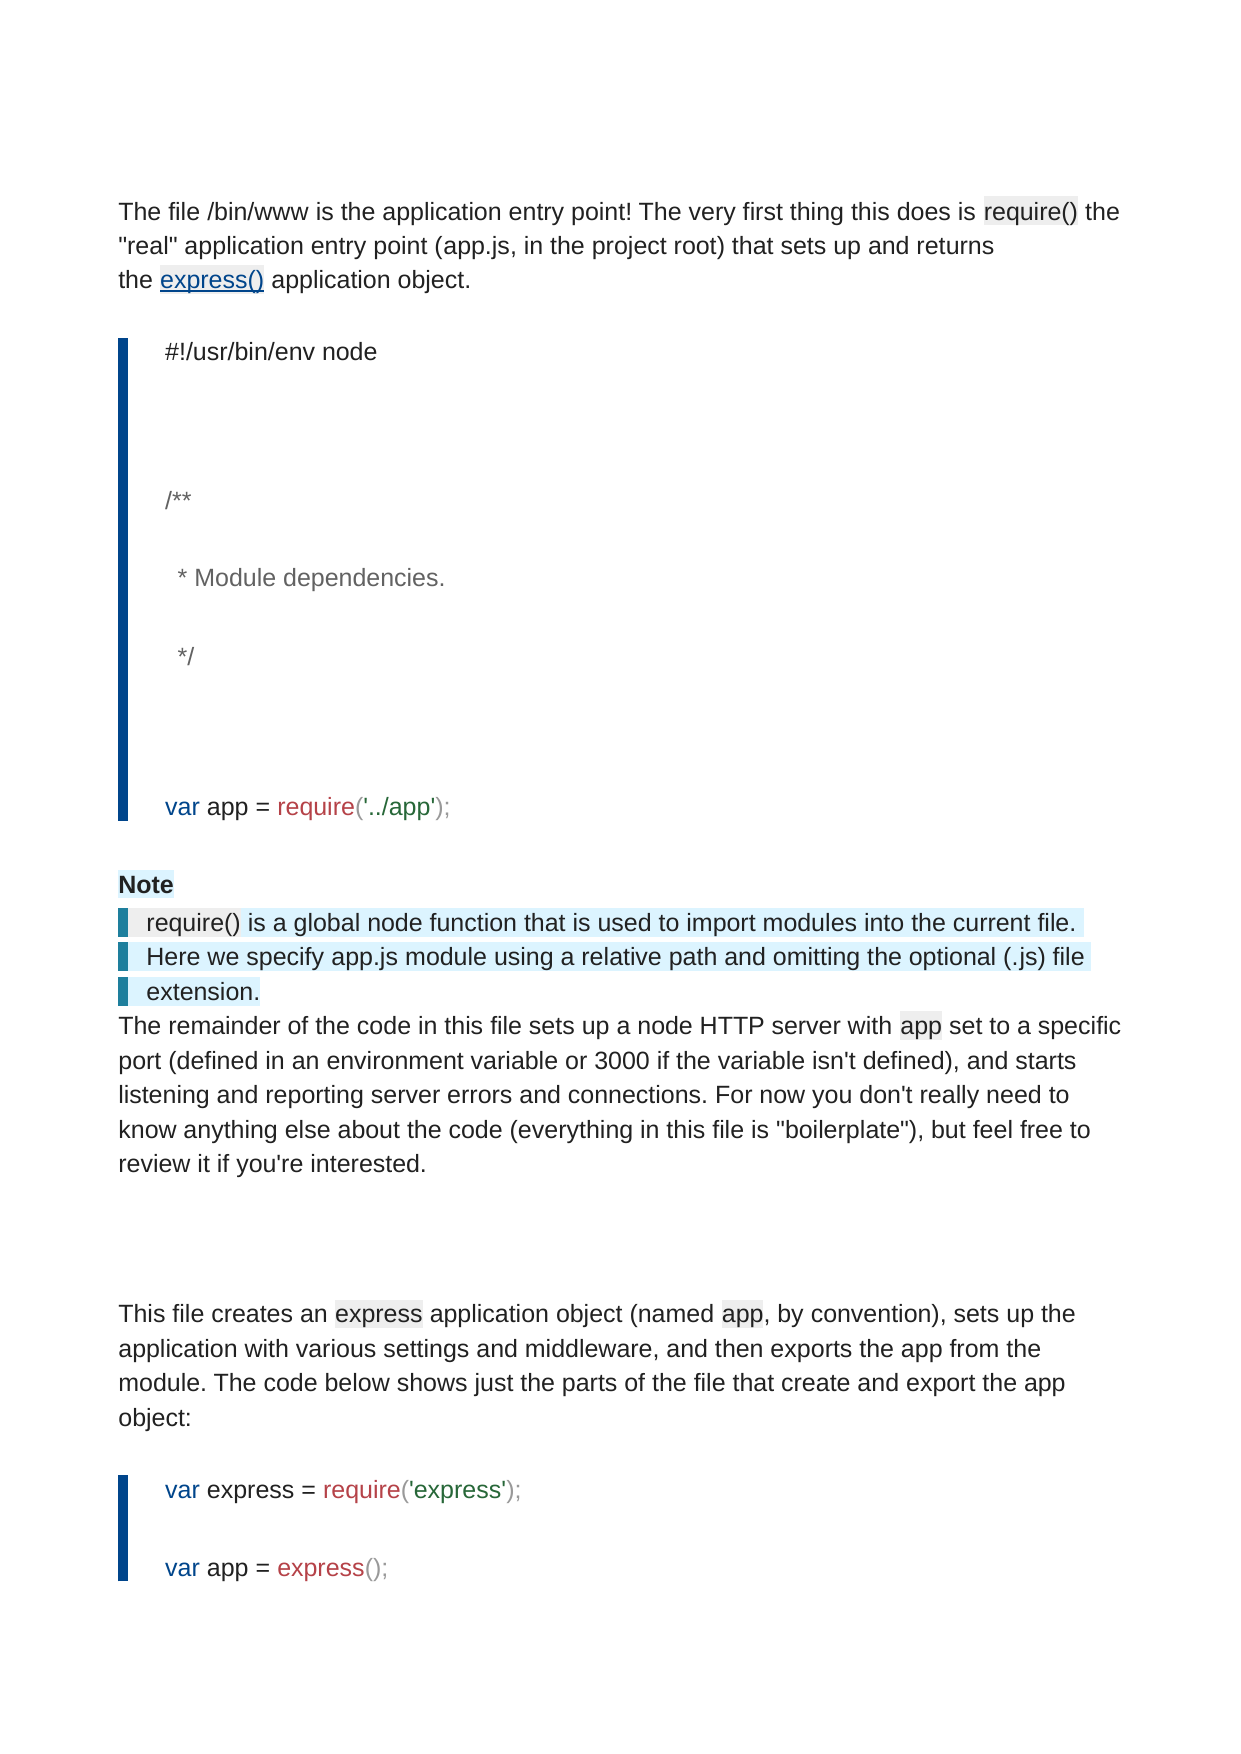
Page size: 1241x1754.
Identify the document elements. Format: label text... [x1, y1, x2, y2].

text #!/usr/bin/env node [118, 337, 1122, 366]
subtitle www file [118, 118, 1122, 152]
text The file /bin/www is the application entry point! The very first thing this does is require() the "real" application entry point (app.js, in the project root) that sets up and returns the express() application object. [118, 196, 1122, 294]
text var app = require('../app'); [128, 792, 1122, 821]
text */ [128, 642, 1122, 672]
subtitle Note [118, 870, 1122, 898]
text The remainder of the code in this file sets up a node HTTP server with app set to a specific port (defined in an environment variable or 3000 if the variable isn't defined), and starts listening and reporting server errors and connections. For now you don't really need to know anything else about the code (everything in this file is "boilerplate"), but feel free to review it if you're interested. [118, 1011, 1122, 1178]
text This file creates an express application object (named app, by convention), sets up the application with various settings and middleware, and then exports the app from the module. The code below shows just the parts of the file that create and export the app object: [118, 1299, 1122, 1432]
text var express = require('express'); [128, 1475, 1122, 1504]
text require() is a global node function that is used to import modules into the current file. Here we specify app.js module using a relative path and omitting the optional (.js) file extension. [118, 908, 1122, 1006]
text * Module dependencies. [128, 563, 1122, 593]
subtitle app.js [118, 1221, 1122, 1255]
text var app = express(); [128, 1553, 1122, 1581]
text /** [128, 486, 1122, 514]
